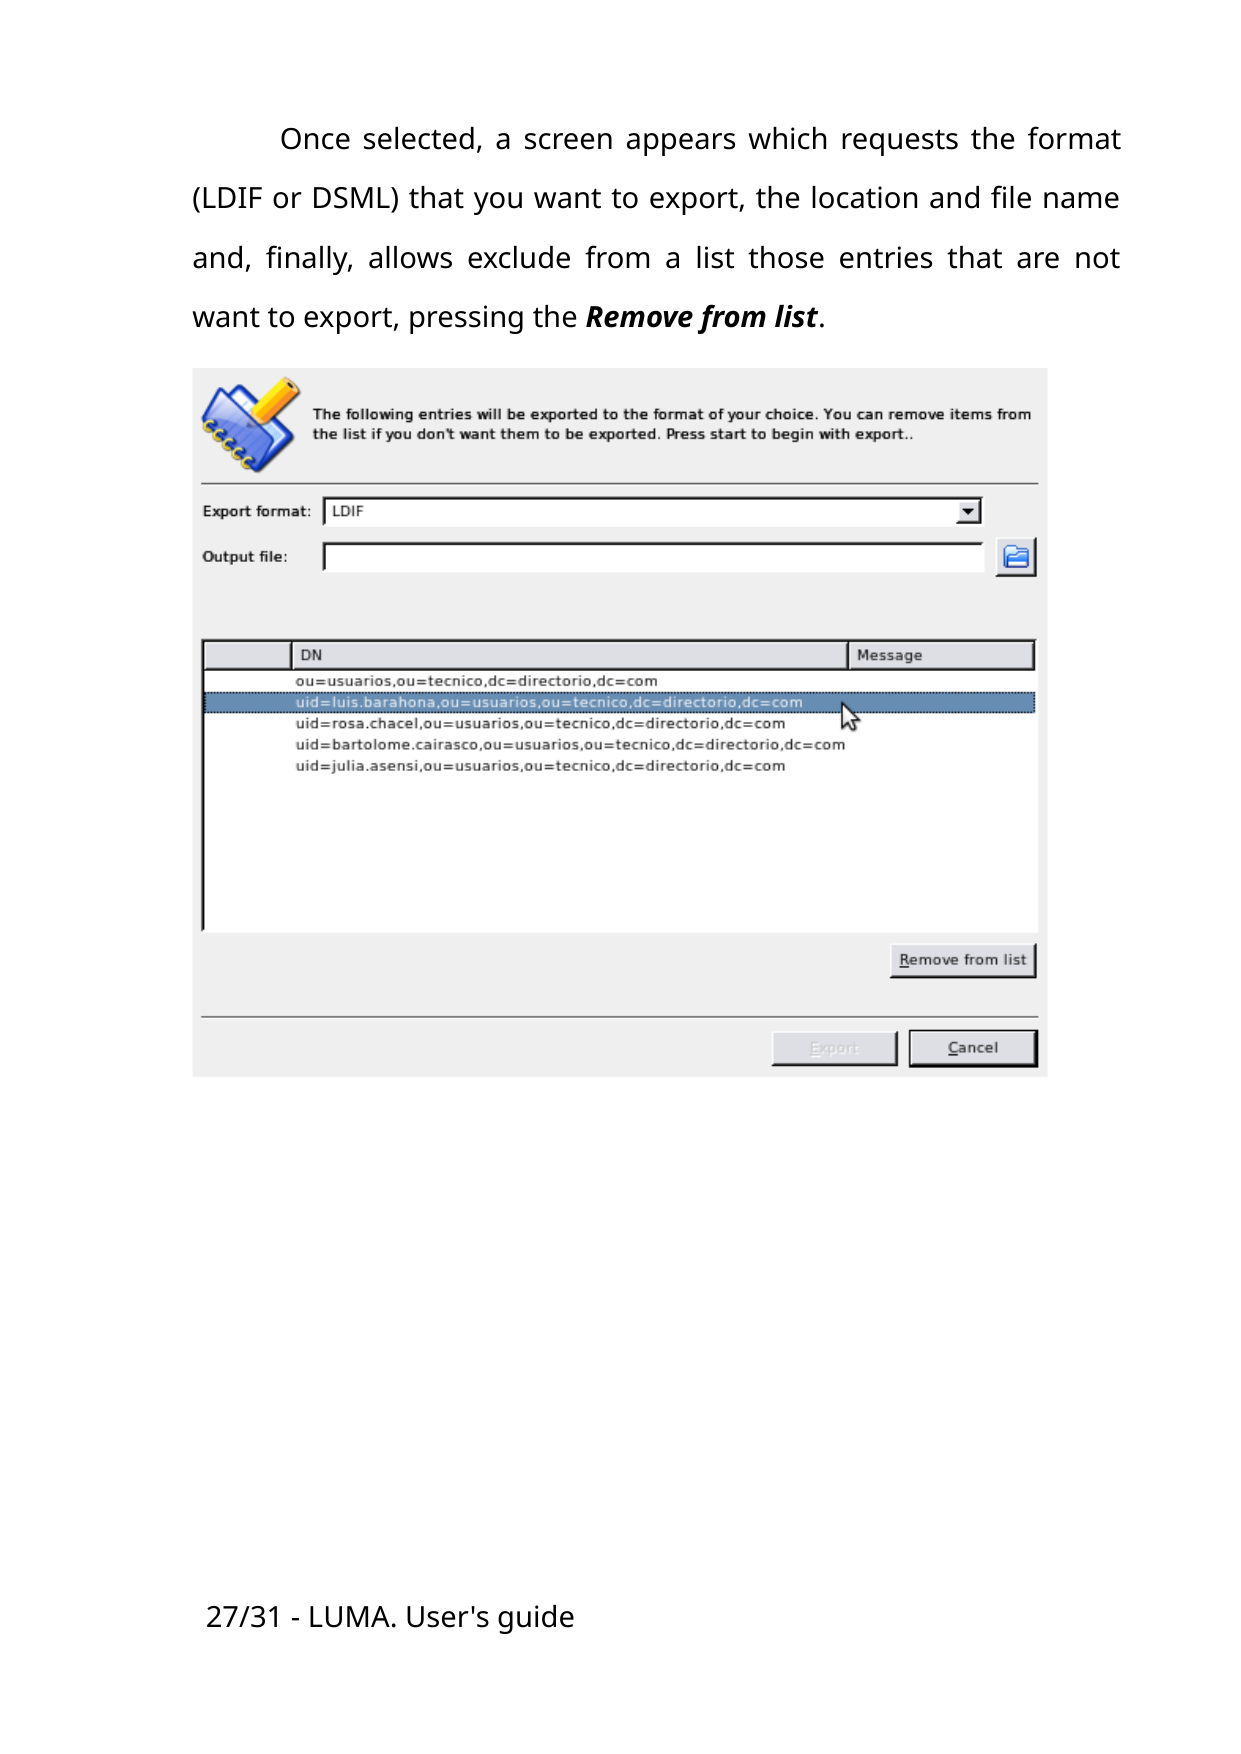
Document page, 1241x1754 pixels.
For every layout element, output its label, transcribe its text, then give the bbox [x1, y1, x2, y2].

text Once selected, a screen appears which requests the format (LDIF or DSML) that you want to export, the location and file name and, finally, allows exclude from a list those entries that are not want to export, pressing the Remove from list. [192, 118, 1122, 336]
picture [192, 368, 1048, 1077]
